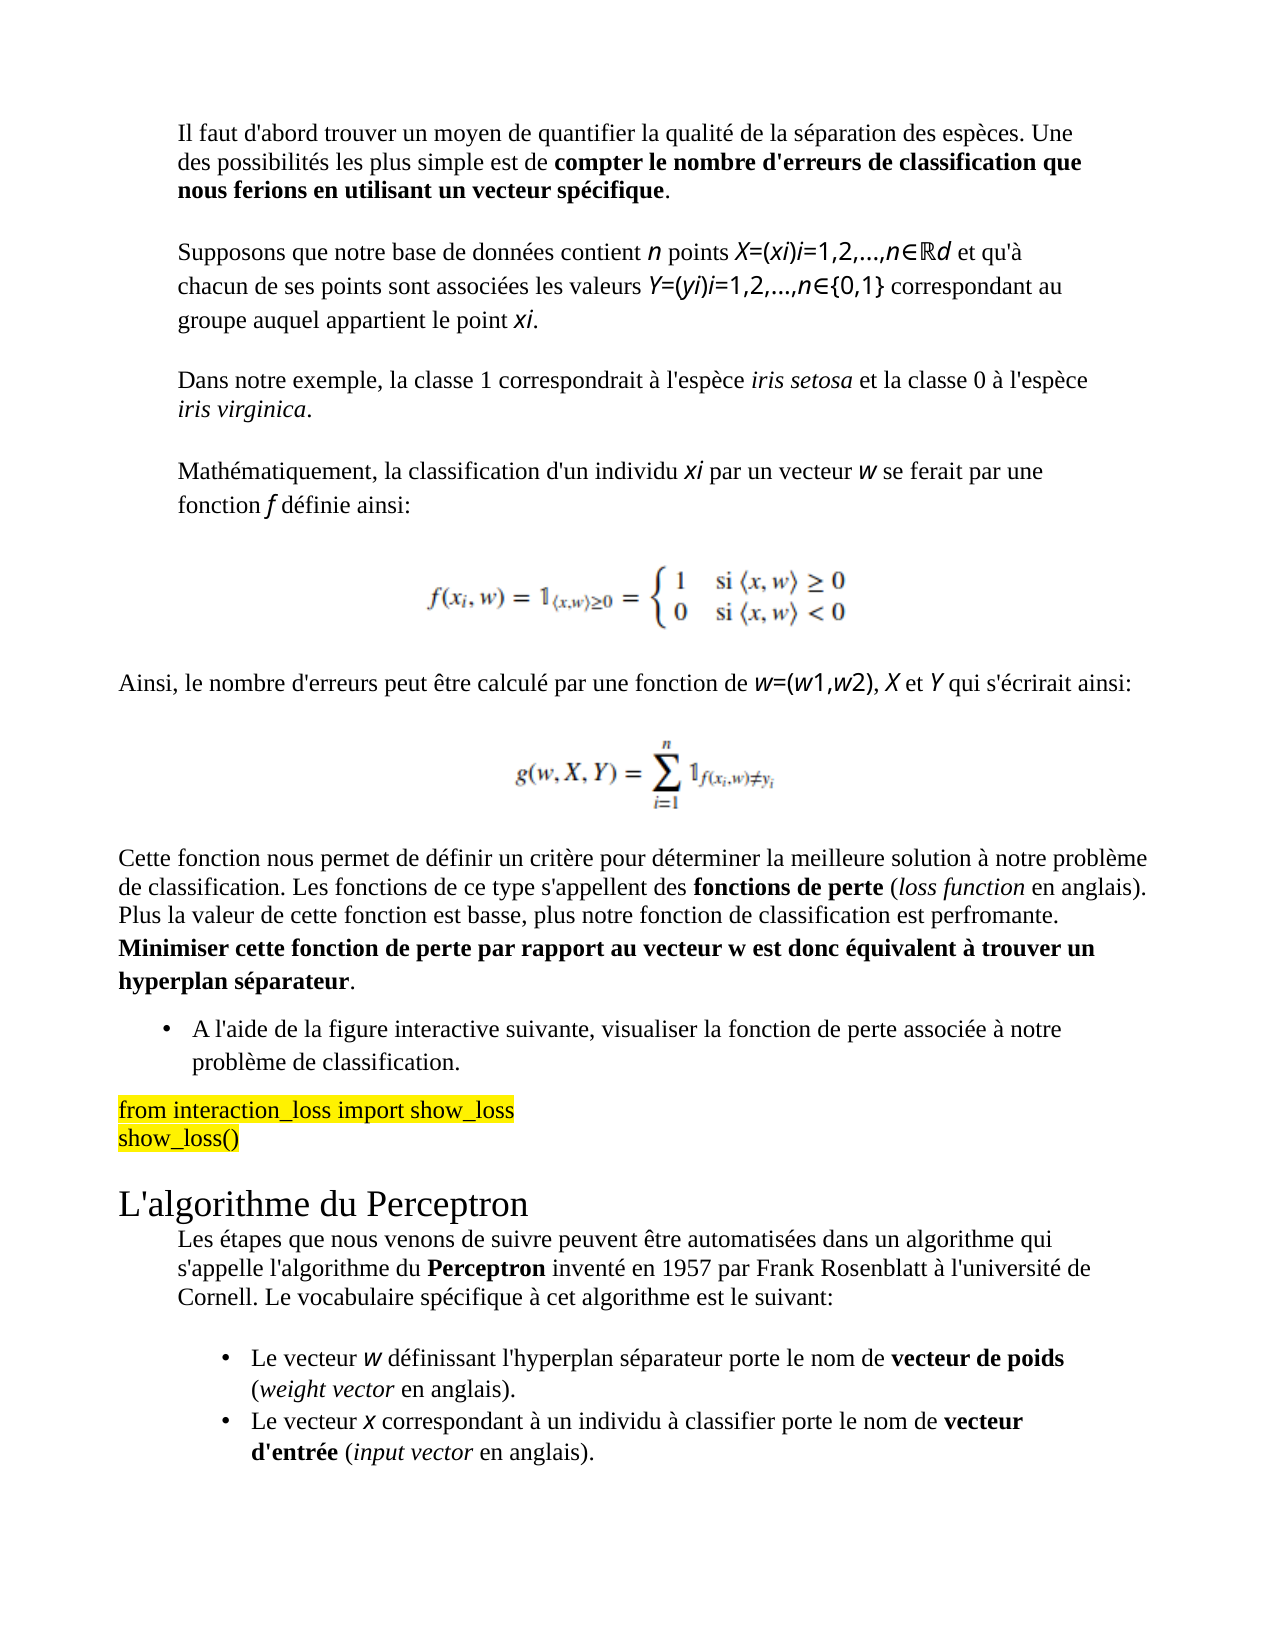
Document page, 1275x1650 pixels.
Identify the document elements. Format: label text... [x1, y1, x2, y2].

list A l'aide de la figure interactive suivante, visualiser la fonction de perte associée à notre problème de classification. [162, 1014, 1157, 1076]
text Supposons que notre base de données contient n points X=(xi)i=1,2,...,n∈ℝd et qu'à chacun de ses points sont associées les valeurs Y=(yi)i=1,2,...,n∈{0,1} correspondant au groupe auquel appartient le point xi. [177, 234, 1098, 336]
text Cette fonction nous permet de définir un critère pour déterminer la meilleure solution à notre problème de classification. Les fonctions de ce type s'appellent des fonctions de perte (loss function en anglais). [118, 843, 1157, 900]
text Dans notre exemple, la classe 1 correspondrait à l'espèce iris setosa et la classe 0 à l'espèce iris virginica. [177, 366, 1098, 423]
text Les étapes que nous venons de suivre peuvent être automatisées dans un algorithme qui s'appelle l'algorithme du Perceptron inventé en 1957 par Frank Rosenblatt à l'université de Cornell. Le vocabulaire spécifique à cet algorithme est le suivant: [177, 1224, 1098, 1310]
text Mathématiquement, la classification d'un individu xi par un vecteur w se ferait par une fonction f définie ainsi: [177, 452, 1098, 521]
list Le vecteur w définissant l'hyperplan séparateur porte le nom de vecteur de poids (weight vector en anglais). [221, 1340, 1098, 1403]
text Ainsi, le nombre d'erreurs peut être calculé par une fonction de w=(w1,w2), X et Y qui s'écrirait ainsi: [118, 665, 1157, 699]
text from interaction_loss import show_loss [118, 1095, 1157, 1123]
subtitle L'algorithme du Perceptron [118, 1181, 1157, 1224]
text show_loss() [118, 1123, 1157, 1152]
picture [485, 727, 790, 820]
picture [409, 550, 866, 647]
text Plus la valeur de cette fonction est basse, plus notre fonction de classification est perfromante. Minimiser cette fonction de perte par rapport au vecteur w est donc équivalent à trouver un hyperplan séparateur. [118, 900, 1157, 995]
list Le vecteur x correspondant à un individu à classifier porte le nom de vecteur d'entrée (input vector en anglais). [221, 1403, 1098, 1465]
text Il faut d'abord trouver un moyen de quantifier la qualité de la séparation des espèces. Une des possibilités les plus simple est de compter le nombre d'erreurs de classification que nous ferions en utilisant un vecteur spécifique. [177, 118, 1098, 204]
